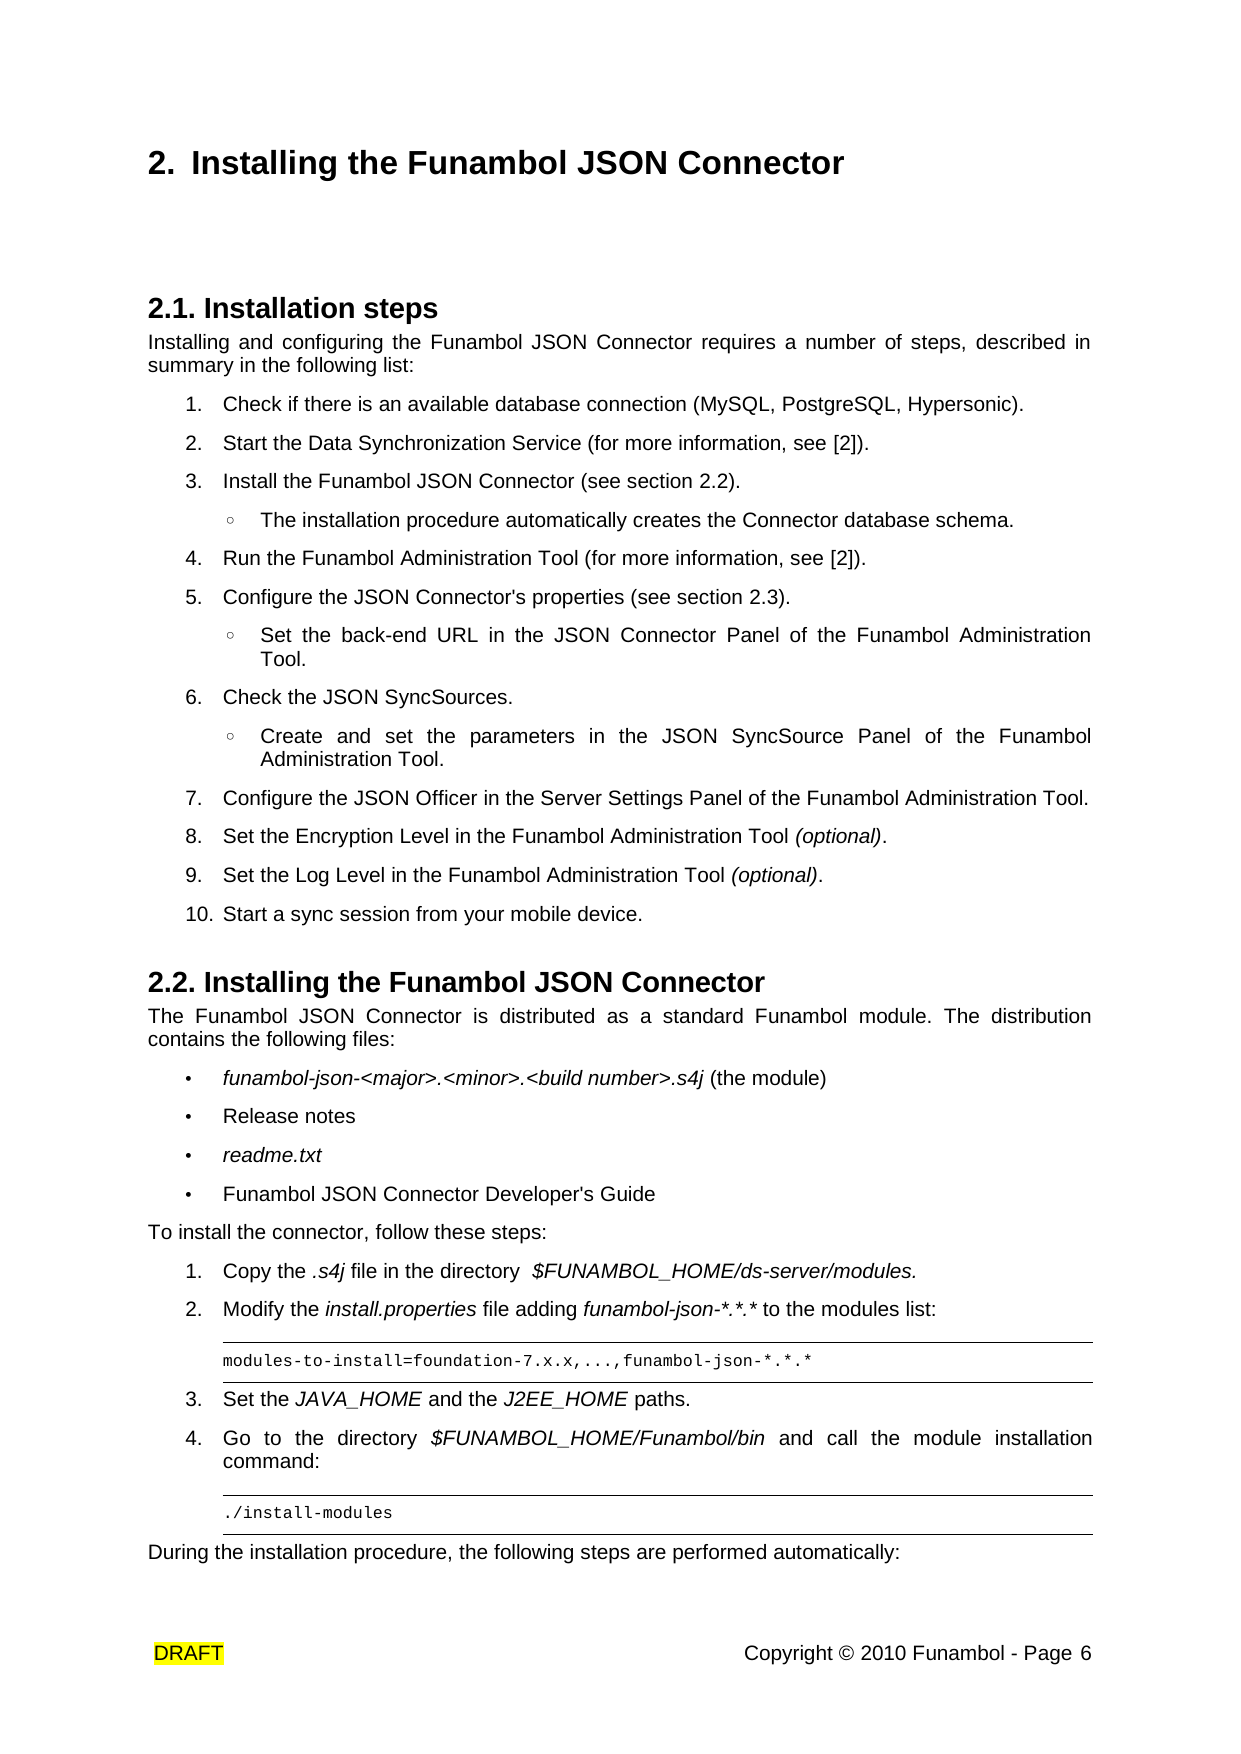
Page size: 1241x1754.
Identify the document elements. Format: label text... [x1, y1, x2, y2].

subtitle Installing the Funambol JSON Connector [148, 144, 1093, 181]
text Installing and configuring the Funambol JSON Connector requires a number of steps, described in summary in the following list: [148, 330, 1093, 377]
list Release notes [185, 1105, 1093, 1128]
list Set the back-end URL in the JSON Connector Panel of the Funambol Administration Tool. [223, 624, 1093, 671]
subtitle Installation steps [148, 292, 1093, 324]
text To install the connector, follow these steps: [148, 1221, 1093, 1244]
text modules-to-install=foundation-7.x.x,...,funambol-json-*.*.* [223, 1343, 1093, 1382]
list Install the Funambol JSON Connector (see section 2.2). [185, 469, 1093, 493]
list Create and set the parameters in the JSON SyncSource Panel of the Funambol Administration Tool. [223, 724, 1093, 771]
list The installation procedure automatically creates the Connector database schema. [223, 508, 1093, 532]
subtitle Installing the Funambol JSON Connector [148, 966, 1093, 998]
list Set the JAVA_HOME and the J2EE_HOME paths. [185, 1388, 1093, 1411]
list Copy the .s4j file in the directory $FUNAMBOL_HOME/ds-server/modules. [185, 1259, 1093, 1283]
text During the installation procedure, the following steps are performed automatically: [148, 1540, 1093, 1564]
list Configure the JSON Connector's properties (see section 2.3). [185, 585, 1093, 609]
list Start a sync session from your mobile device. [185, 902, 1093, 926]
list Set the Log Level in the Funambol Administration Tool (optional). [185, 863, 1093, 887]
list Check the JSON SyncSources. [185, 686, 1093, 709]
list readme.txt [185, 1143, 1093, 1167]
text The Funambol JSON Connector is distributed as a standard Funambol module. The distribution contains the following files: [148, 1004, 1093, 1051]
list Set the Encryption Level in the Funambol Administration Tool (optional). [185, 825, 1093, 848]
list Configure the JSON Officer in the Server Settings Panel of the Funambol Administration Tool. [185, 786, 1093, 810]
list funambol-json-<major>.<minor>.<build number>.s4j (the module) [185, 1066, 1093, 1090]
list Go to the directory $FUNAMBOL_HOME/Funambol/bin and call the module installation command: [185, 1426, 1093, 1473]
list Check if there is an available database connection (MySQL, PostgreSQL, Hypersonic). [185, 392, 1093, 416]
list Run the Funambol Administration Tool (for more information, see [2]). [185, 547, 1093, 570]
list Funambol JSON Connector Developer's Guide [185, 1182, 1093, 1206]
list Modify the install.properties file adding funambol-json-*.*.* to the modules list: [185, 1298, 1093, 1321]
list Start the Data Synchronization Service (for more information, see [2]). [185, 431, 1093, 454]
text ./install-modules [223, 1496, 1093, 1534]
